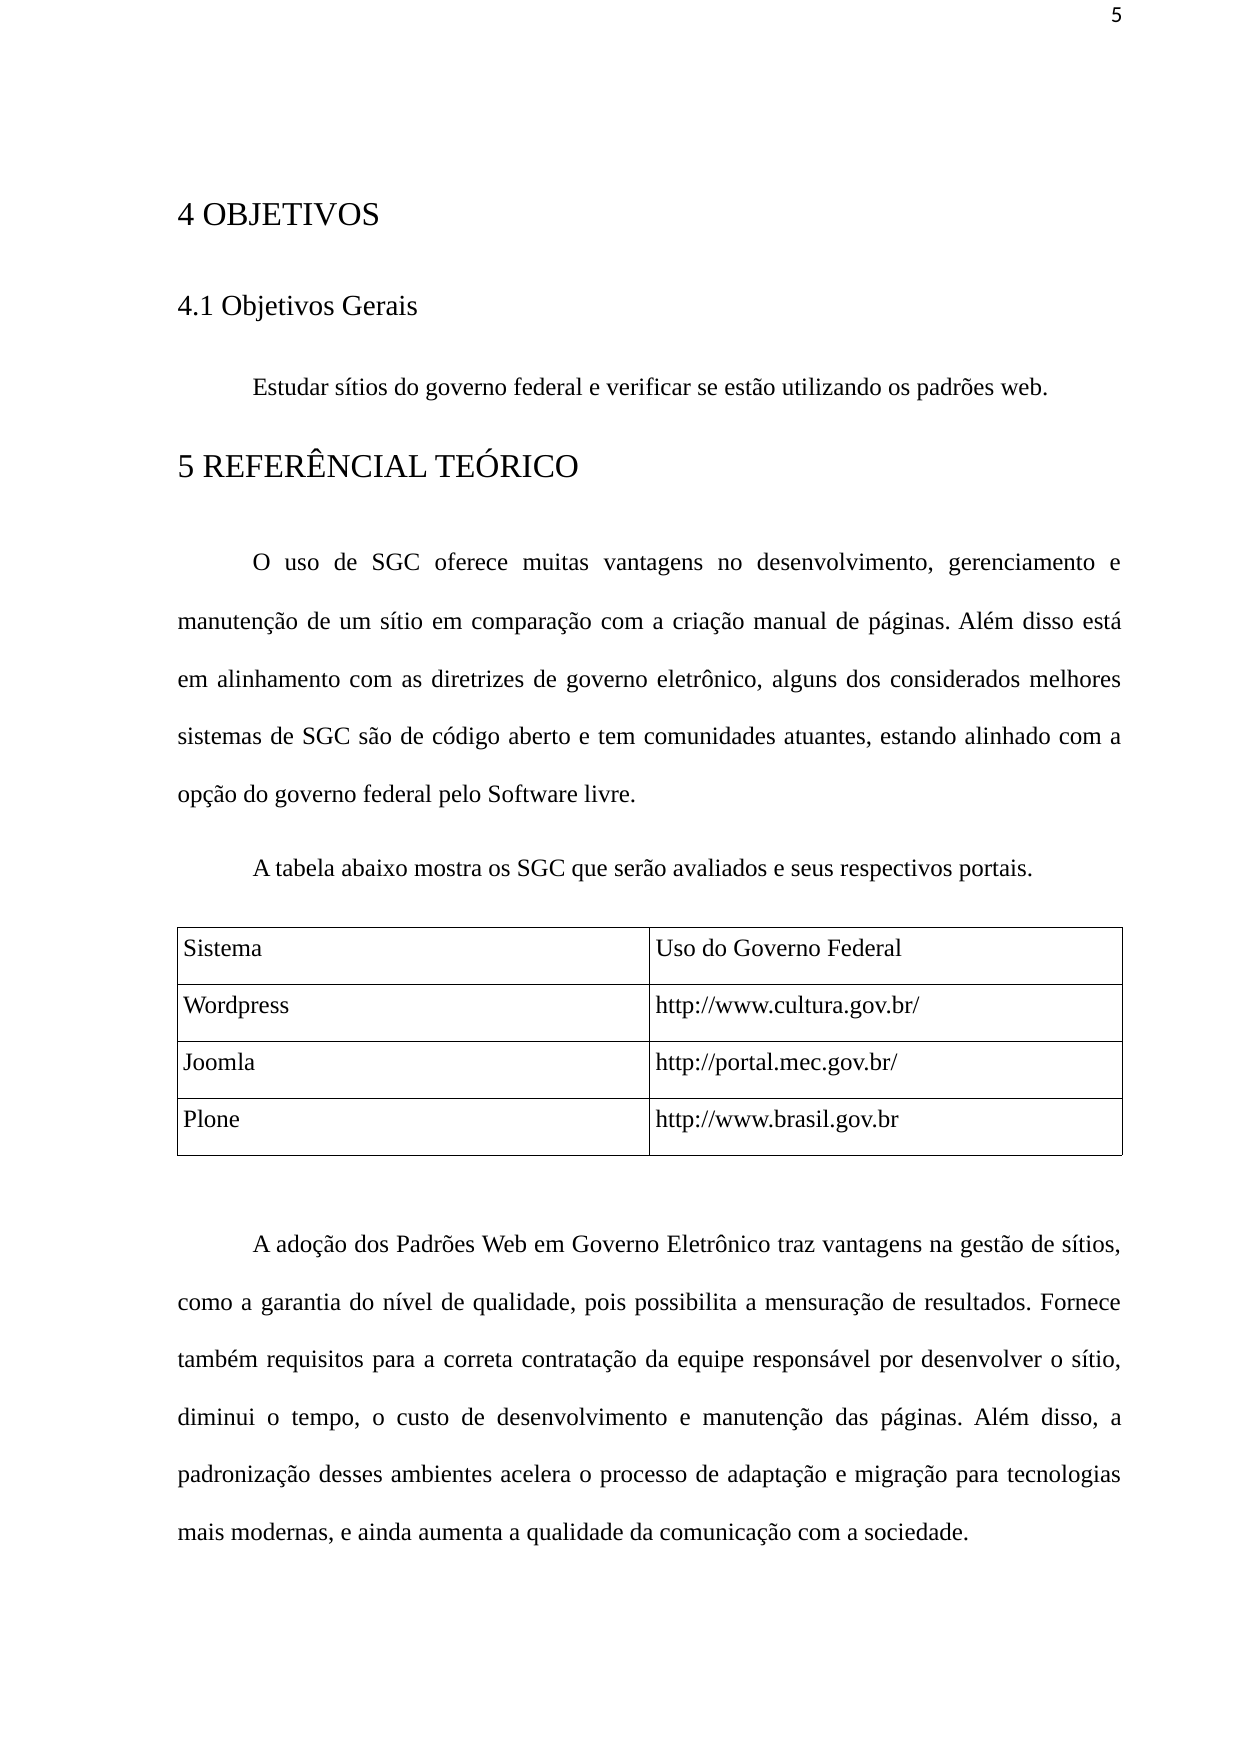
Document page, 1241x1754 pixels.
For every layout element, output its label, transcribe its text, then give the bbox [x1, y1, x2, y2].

table_cell Wordpress [178, 985, 649, 1041]
table_cell Plone [178, 1099, 649, 1155]
table_header Uso do Governo Federal [650, 928, 1122, 984]
table_cell Joomla [178, 1042, 649, 1098]
table_header Sistema [178, 928, 649, 984]
table_cell http://portal.mec.gov.br/ [650, 1042, 1122, 1098]
text 4.1 Objetivos Gerais [177, 288, 1122, 322]
text Estudar sítios do governo federal e verificar se estão utilizando os padrões web. [177, 372, 1122, 401]
text A adoção dos Padrões Web em Governo Eletrônico traz vantagens na gestão de sítios, como a garantia do nível de qualidade, pois possibilita a mensuração de resultados. Fornece também requisitos para a correta contratação da equipe responsável por desenvolver o sítio, diminui o tempo, o custo de desenvolvimento e manutenção das páginas. Além disso, a padronização desses ambientes acelera o processo de adaptação e migração para tecnologias mais modernas, e ainda aumenta a qualidade da comunicação com a sociedade. [177, 1229, 1122, 1546]
text O uso de SGC oferece muitas vantagens no desenvolvimento, gerenciamento e manutenção de um sítio em comparação com a criação manual de páginas. Além disso está em alinhamento com as diretrizes de governo eletrônico, alguns dos considerados melhores sistemas de SGC são de código aberto e tem comunidades atuantes, estando alinhado com a opção do governo federal pelo Software livre. [177, 539, 1122, 808]
text 4 OBJETIVOS [177, 195, 1122, 233]
text A tabela abaixo mostra os SGC que serão avaliados e seus respectivos portais. [177, 853, 1122, 882]
table_cell http://www.cultura.gov.br/ [650, 985, 1122, 1041]
table_cell http://www.brasil.gov.br [650, 1099, 1122, 1155]
text 5 REFERÊNCIAL TEÓRICO [177, 446, 1122, 484]
